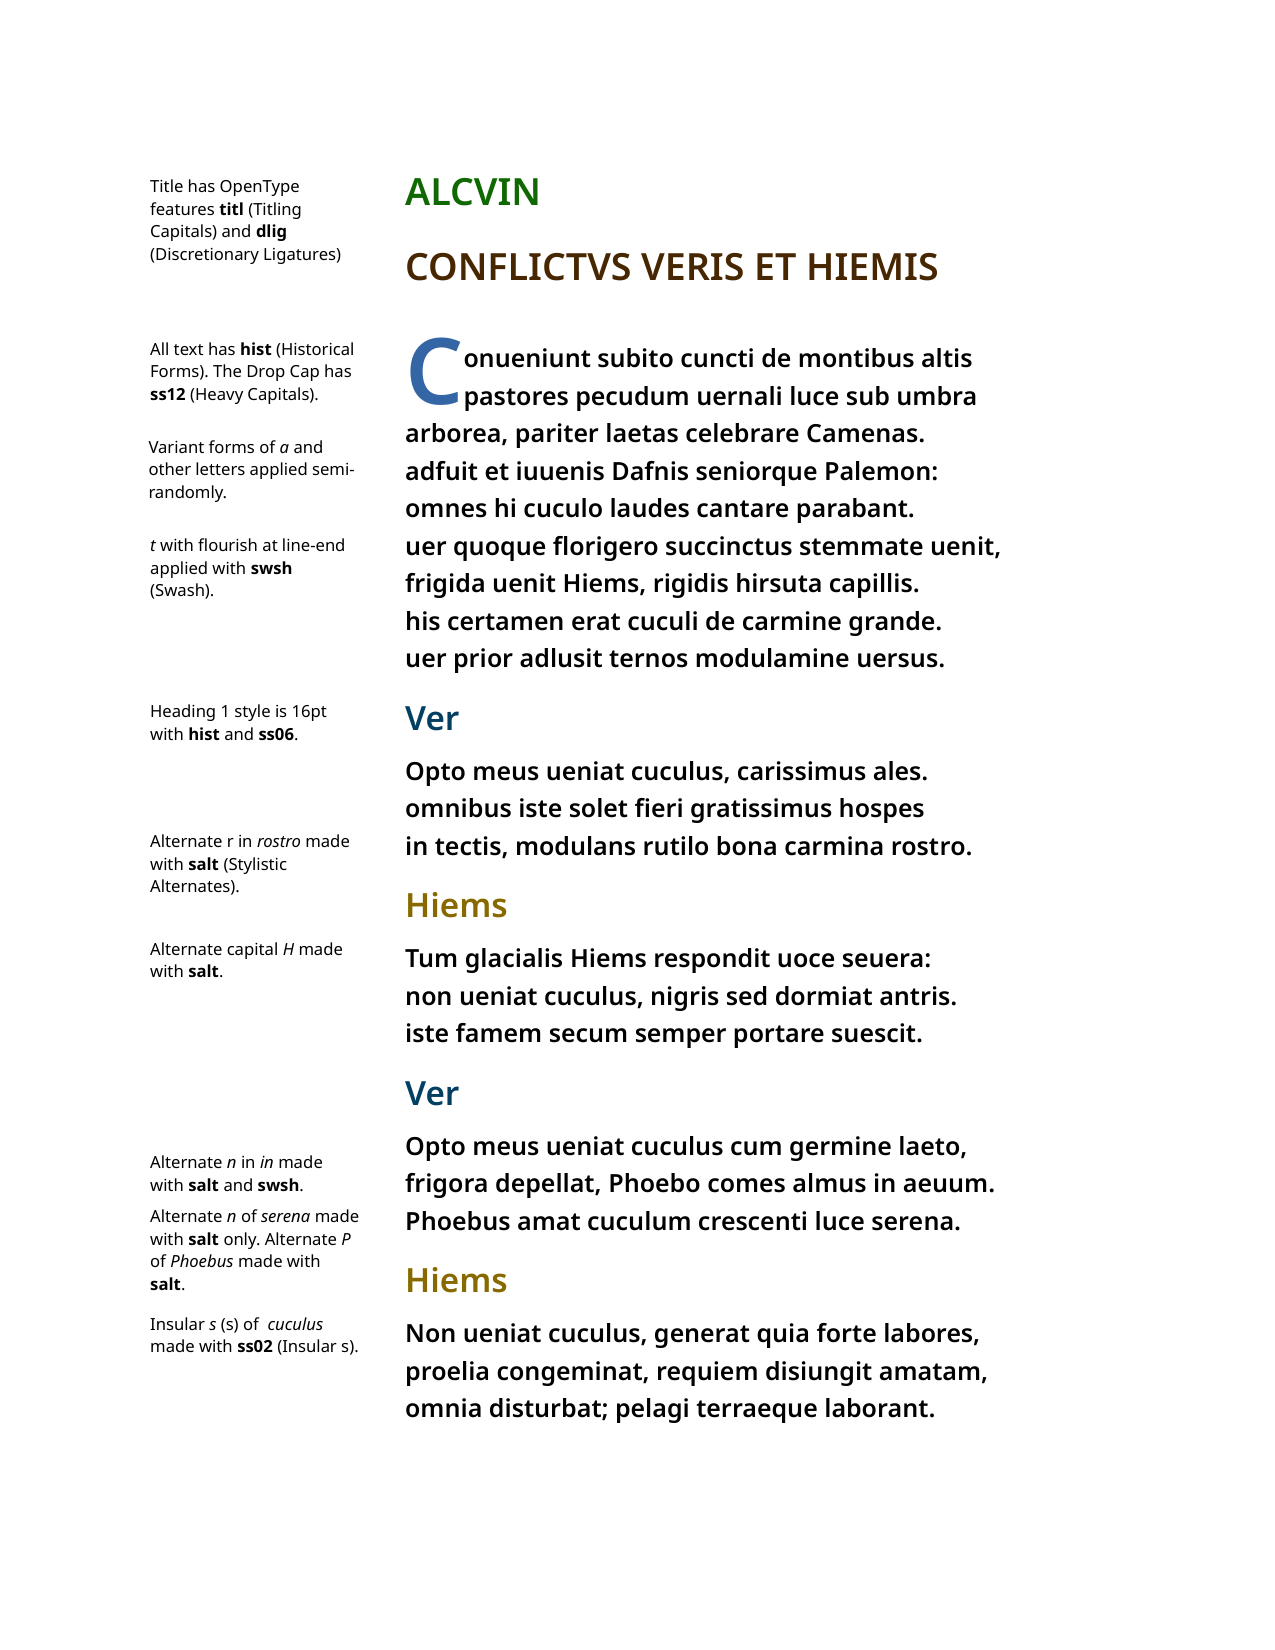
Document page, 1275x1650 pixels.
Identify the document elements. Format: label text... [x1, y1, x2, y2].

text Title has OpenType features titl (Titling Capitals) and dlig (Discretionary Ligatures) [150, 175, 357, 265]
text Heading 1 style is 16pt with hist and ss06. [150, 700, 360, 745]
subtitle Hiems [405, 887, 1125, 925]
text Variant forms of a and other letters applied semi-randomly. [148, 435, 358, 503]
text Conueniunt subito cuncti de montibus altis pastores pecudum uernali luce sub umbra arborea, pariter laetas celebrare Camenas. adfuit et iuuenis Dafnis seniorque Palemon: omnes hi cuculo laudes cantare parabant. uer quoque florigero succinctus stemmate uenit, frigida uenit Hiems, rigidis hirsuta capillis. his certamen erat cuculi de carmine grande. uer prior adlusit ternos modulamine uersus. [405, 337, 1125, 675]
subtitle Ver [405, 700, 1125, 737]
text Alternate capital H made with salt. [150, 937, 360, 982]
text t with flourish at line-end applied with swsh (Swash). [150, 534, 360, 601]
text Non ueniat cuculus, generat quia forte labores, proelia congeminat, requiem disiungit amatam, omnia disturbat; pelagi terraeque laborant. [405, 1312, 1125, 1425]
text All text has hist (Historical Forms). The Drop Cap has ss12 (Heavy Capitals). [150, 337, 360, 405]
text Alternate r in rostro made with salt (Stylistic Alternates). [150, 829, 360, 897]
title CONFLICTVS VERIS ET HIEMIS [405, 250, 1125, 287]
text Tum glacialis Hiems respondit uoce seuera: non ueniat cuculus, nigris sed dormiat antris. iste famem secum semper portare suescit. [405, 937, 1125, 1050]
text Opto meus ueniat cuculus, carissimus ales. omnibus iste solet fieri gratissimus hospes in tectis, modulans rutilo bona carmina rostro. [405, 750, 1125, 862]
text Alternate n of serena made with salt only. Alternate P of Phoebus made with salt. [150, 1204, 360, 1294]
title ALCVIN [405, 175, 1125, 212]
subtitle Ver [405, 1075, 1125, 1112]
text Alternate n in in made with salt and swsh. [150, 1151, 360, 1196]
text Insular s (s) of cuculus made with ss02 (Insular s). [150, 1312, 360, 1357]
subtitle Hiems [405, 1262, 1125, 1300]
text Opto meus ueniat cuculus cum germine laeto, frigora depellat, Phoebo comes almus in aeuum. Phoebus amat cuculum crescenti luce serena. [405, 1125, 1125, 1237]
